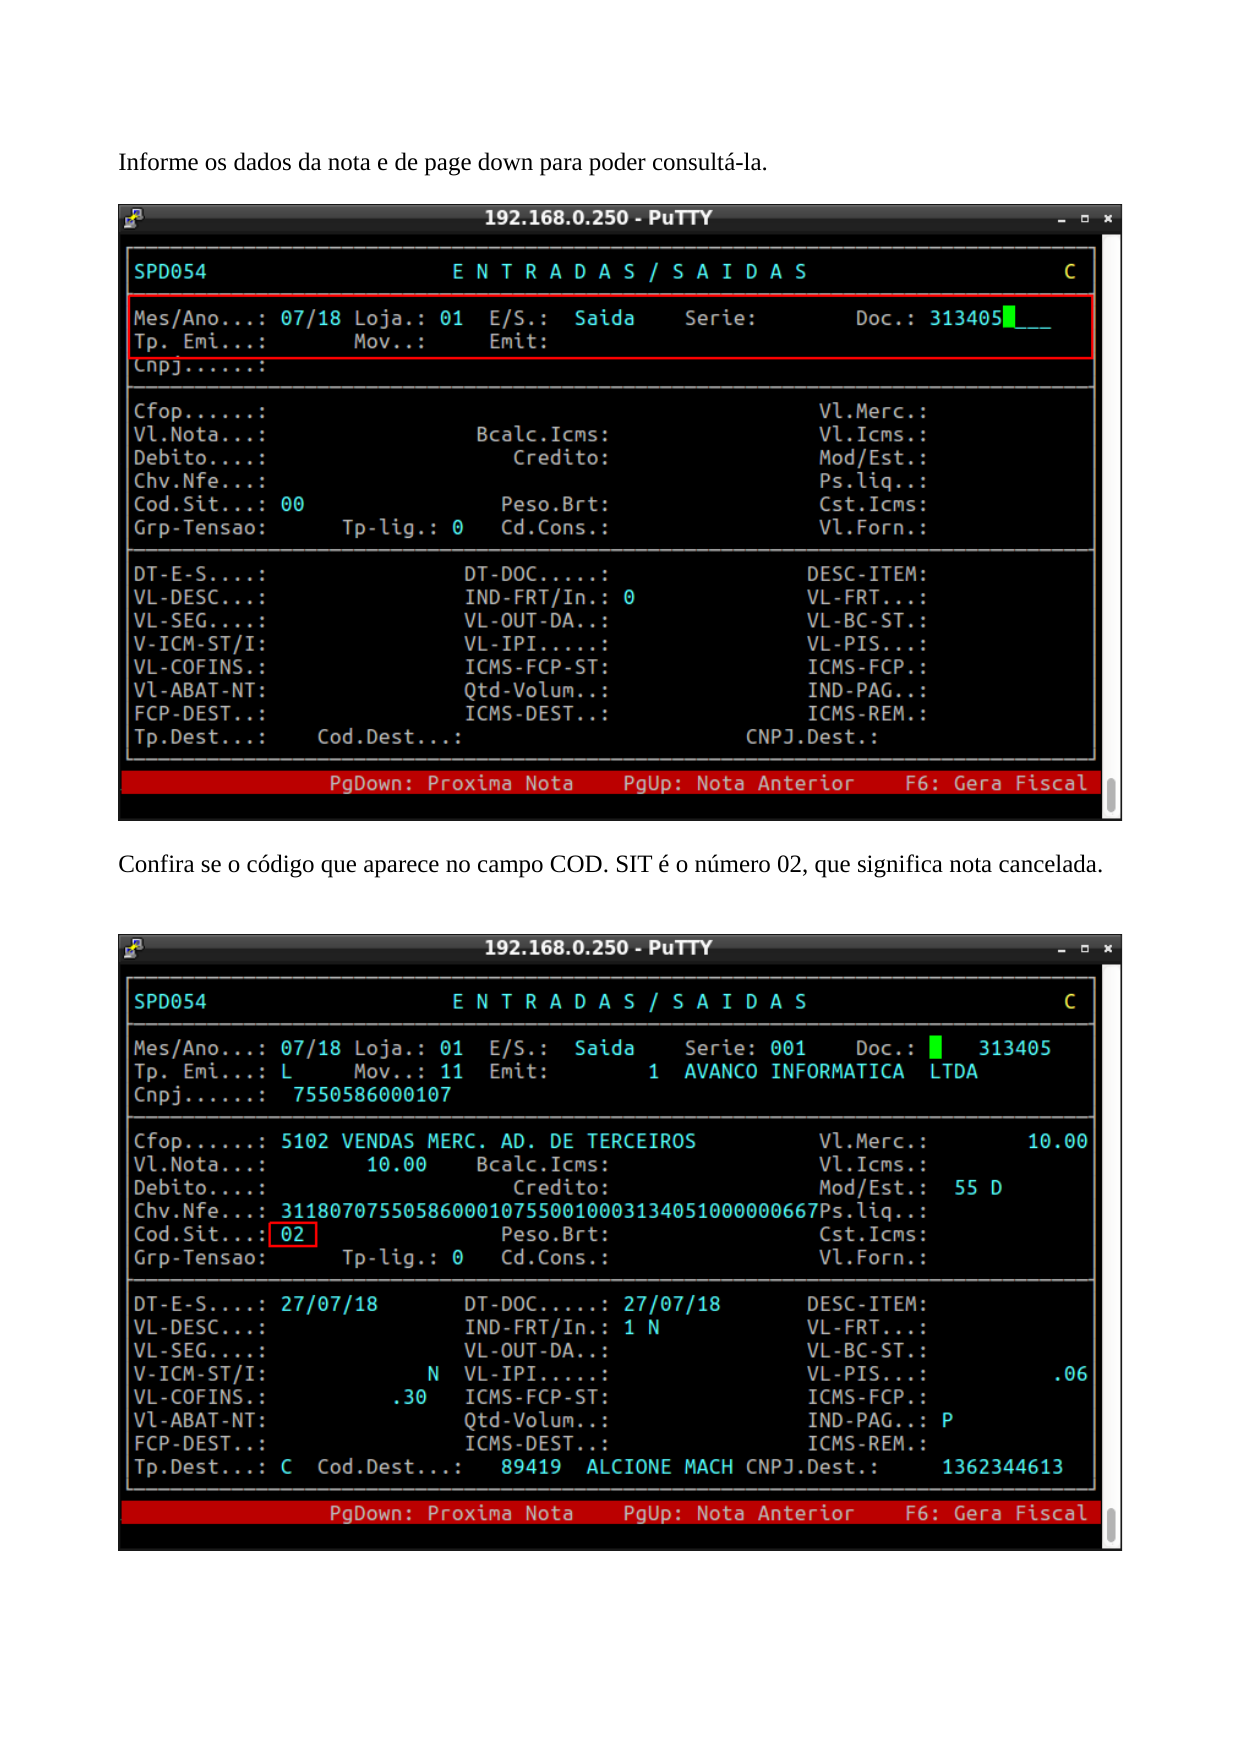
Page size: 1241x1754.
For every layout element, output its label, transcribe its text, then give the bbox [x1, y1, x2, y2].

text Informe os dados da nota e de page down para poder consultá-la. [118, 147, 1122, 176]
picture [118, 204, 1123, 821]
text Confira se o código que aparece no campo COD. SIT é o número 02, que significa nota cancelada. [118, 849, 1122, 878]
picture [118, 934, 1123, 1551]
